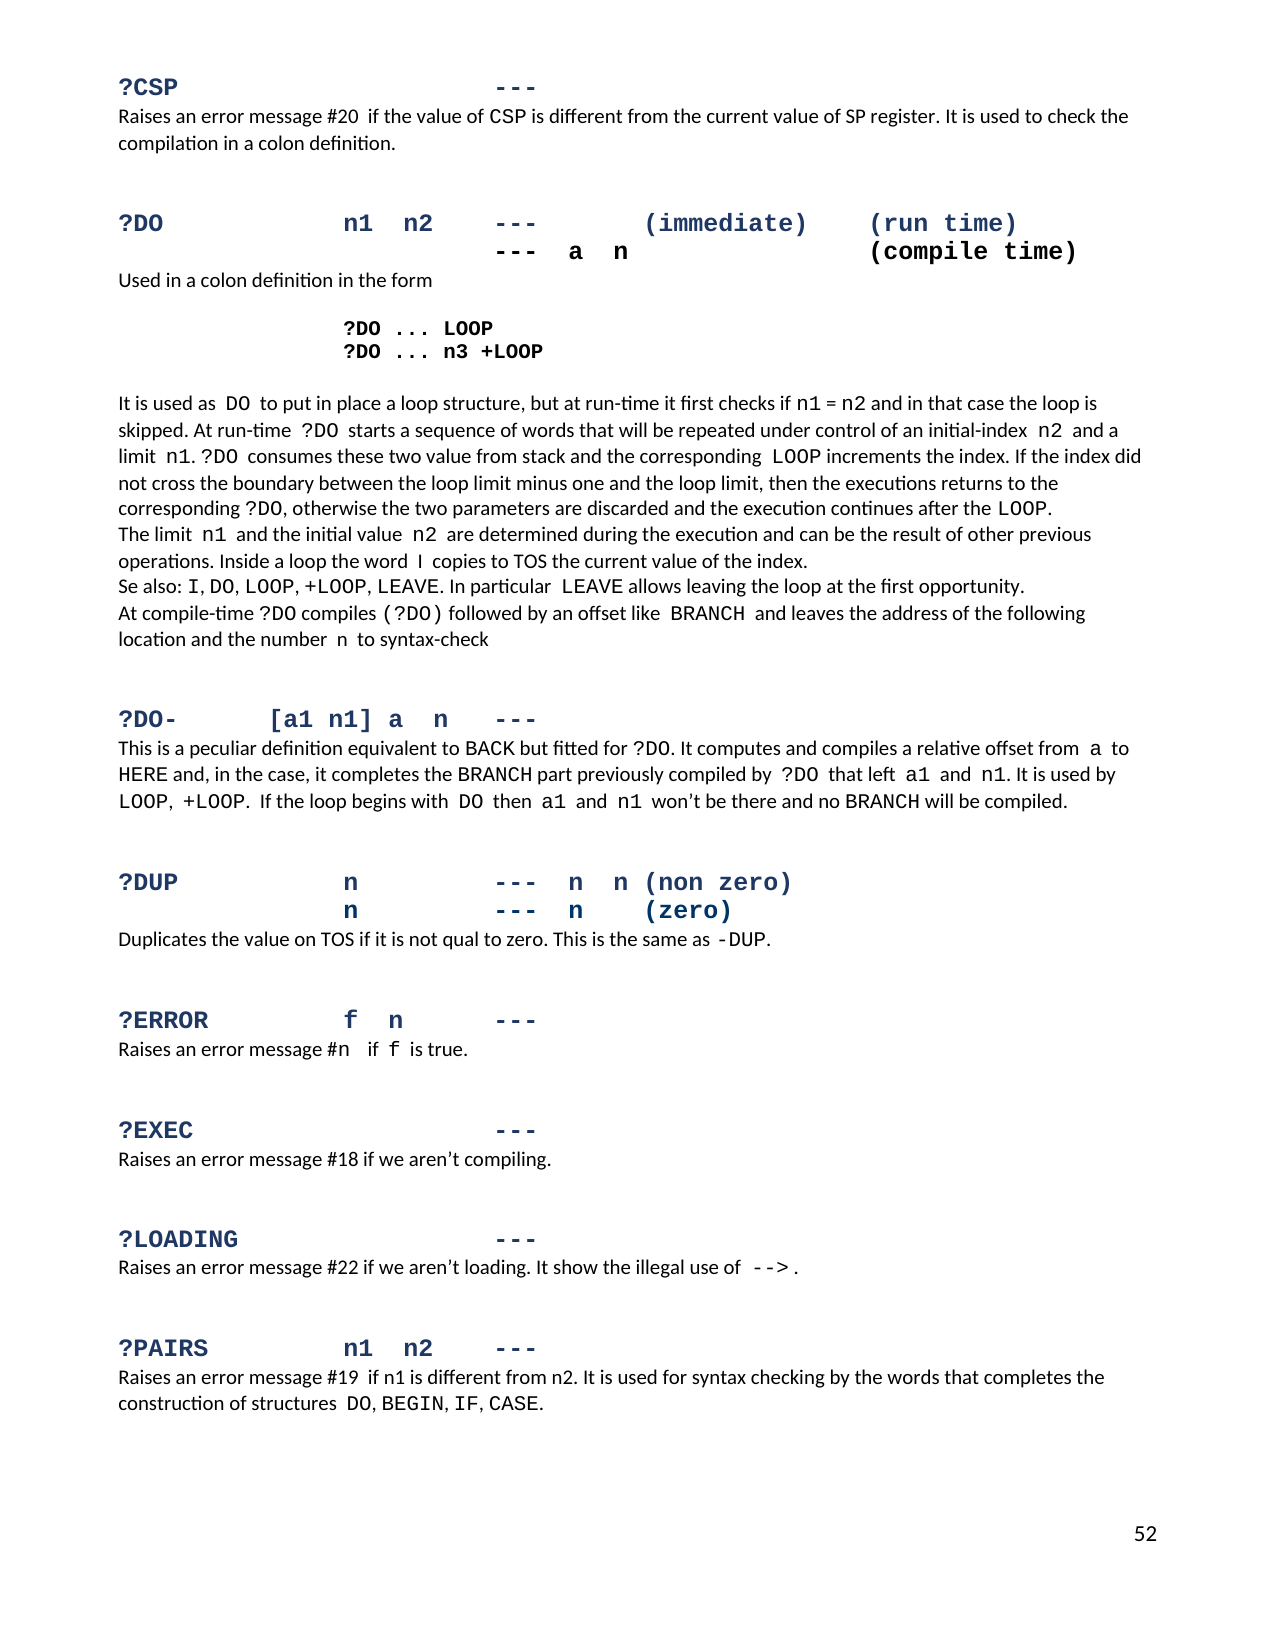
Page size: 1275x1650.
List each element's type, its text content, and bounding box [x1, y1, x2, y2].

subtitle ?CSP --- [118, 75, 1157, 103]
text ?DO ... LOOP [118, 318, 1157, 341]
text Raises an error message #20 if the value of CSP is different from the current value of SP register. It is used to check the compilation in a colon definition. [118, 103, 1157, 155]
text Raises an error message #22 if we aren’t loading. It show the illegal use of --> . [118, 1254, 1157, 1281]
text Used in a colon definition in the form [118, 267, 1157, 292]
subtitle ?EXEC --- [118, 1117, 1157, 1146]
subtitle ?DUP n --- n n (non zero) [118, 869, 1157, 898]
text Raises an error message #n if f is true. [118, 1036, 1157, 1062]
text Raises an error message #19 if n1 is different from n2. It is used for syntax checking by the words that completes the construction of structures DO, BEGIN, IF, CASE. [118, 1364, 1157, 1416]
text Se also: I, DO, LOOP, +LOOP, LEAVE. In particular LEAVE allows leaving the loop at the first opportunity. [118, 573, 1157, 600]
subtitle ?ERROR f n --- [118, 1008, 1157, 1036]
text At compile-time ?DO compiles (?DO) followed by an offset like BRANCH and leaves the address of the following location and the number n to syntax-check [118, 600, 1157, 652]
text Raises an error message #18 if we aren’t compiling. [118, 1146, 1157, 1171]
subtitle ?DO- [a1 n1] a n --- [118, 707, 1157, 735]
text --- a n (compile time) [118, 238, 1157, 267]
text The limit n1 and the initial value n2 are determined during the execution and can be the result of other previous operations. Inside a loop the word I copies to TOS the current value of the index. [118, 522, 1157, 573]
text Duplicates the value on TOS if it is not qual to zero. This is the same as -DUP. [118, 926, 1157, 953]
subtitle ?DO n1 n2 --- (immediate) (run time) [118, 210, 1157, 238]
text n --- n (zero) [118, 898, 1157, 926]
subtitle ?LOADING --- [118, 1226, 1157, 1254]
subtitle ?PAIRS n1 n2 --- [118, 1336, 1157, 1364]
text It is used as DO to put in place a loop structure, but at run-time it first checks if n1 = n2 and in that case the loop is skipped. At run-time ?DO starts a sequence of words that will be repeated under control of an initial-index n2 and a limit n1. ?DO consumes these two value from stack and the corresponding LOOP increments the index. If the index did not cross the boundary between the loop limit minus one and the loop limit, then the executions returns to the corresponding ?DO, otherwise the two parameters are discarded and the execution continues after the LOOP. [118, 390, 1157, 522]
text This is a peculiar definition equivalent to BACK but fitted for ?DO. It computes and compiles a relative offset from a to HERE and, in the case, it completes the BRANCH part previously compiled by ?DO that left a1 and n1. It is used by LOOP, +LOOP. If the loop begins with DO then a1 and n1 won’t be there and no BRANCH will be compiled. [118, 735, 1157, 814]
text ?DO ... n3 +LOOP [118, 341, 1157, 365]
